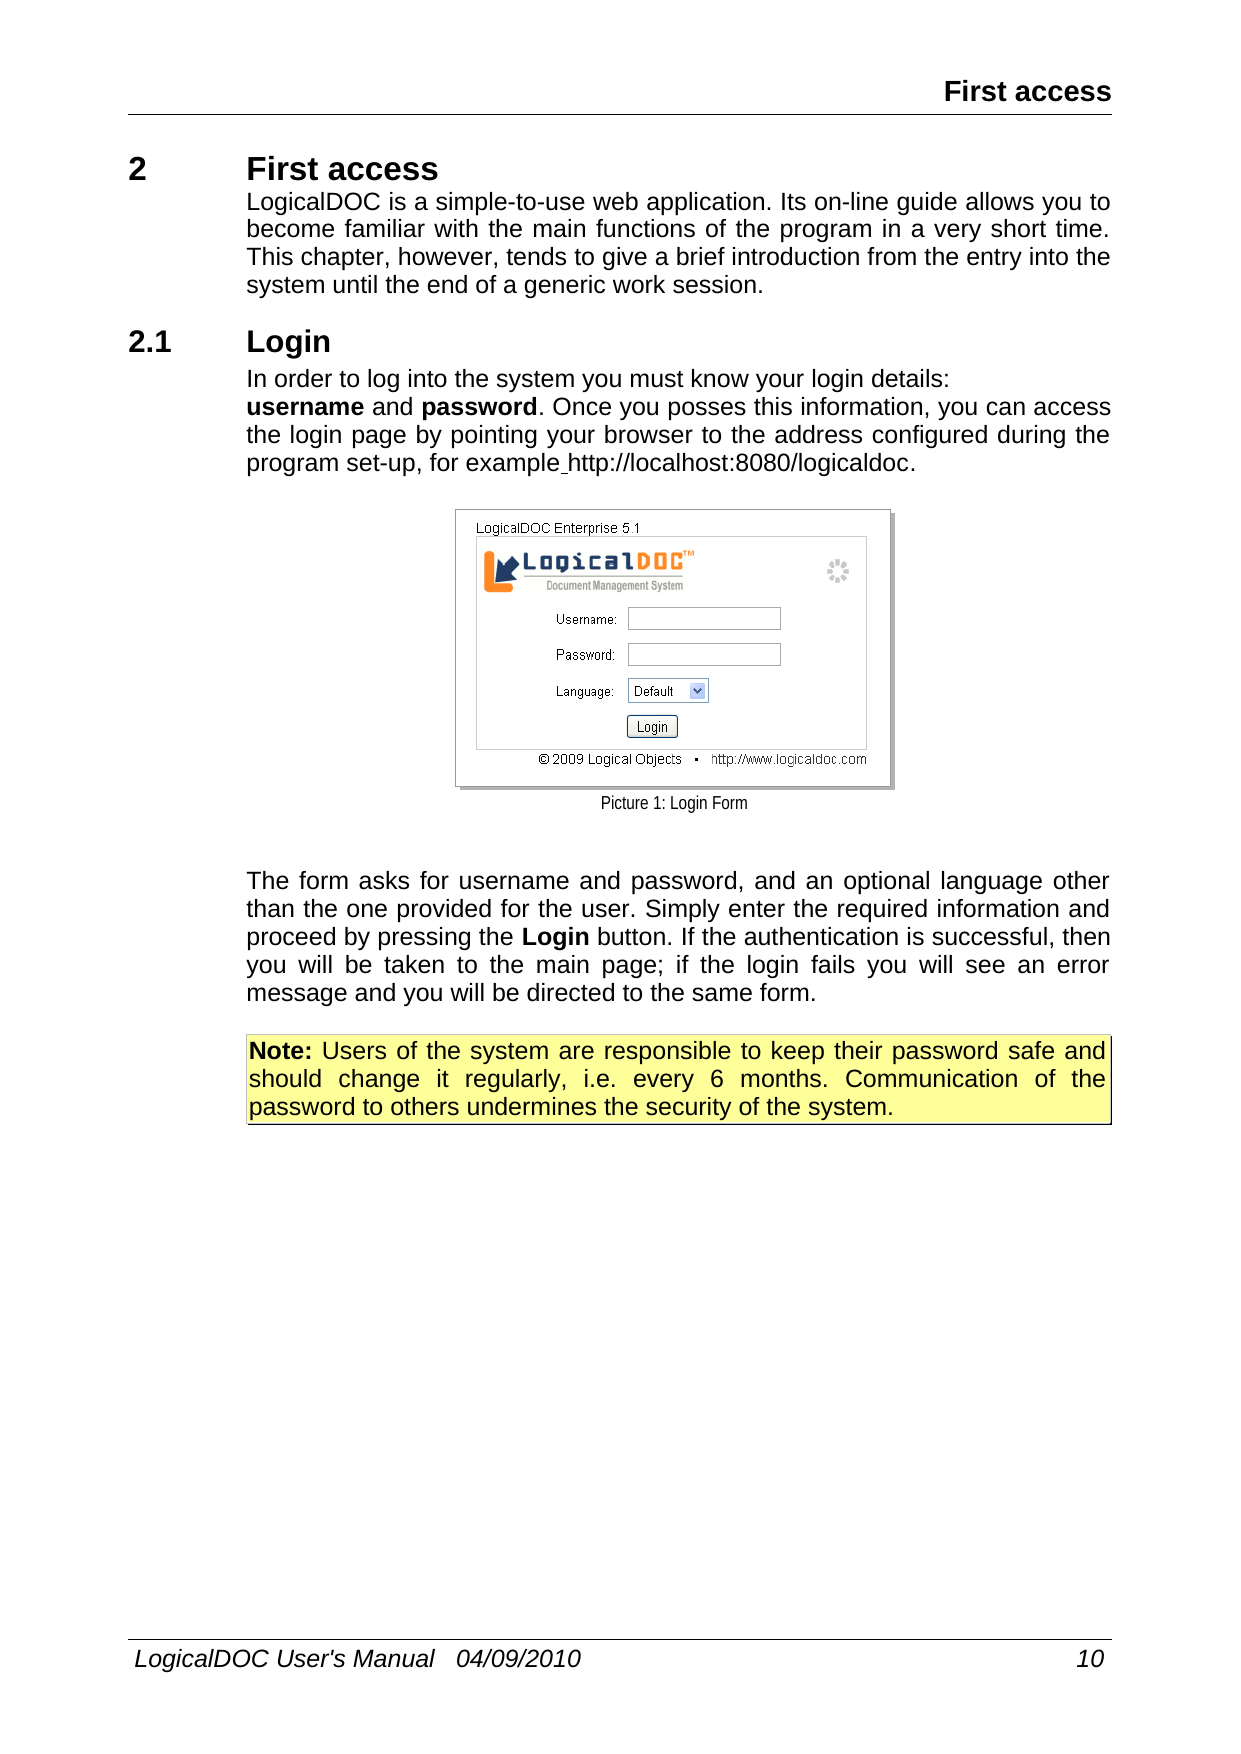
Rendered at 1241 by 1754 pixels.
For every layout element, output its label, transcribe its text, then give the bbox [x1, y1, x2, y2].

text Picture 1: Login Form [455, 787, 893, 813]
picture [471, 517, 874, 777]
text username and password. Once you posses this information, you can access the login page by pointing your browser to the address configured during the program set-up, for example http://localhost:8080/logicaldoc. [246, 393, 1112, 477]
text In order to log into the system you must know your login details: [246, 365, 1112, 393]
text LogicalDOC is a simple-to-use web application. Its on-line guide allows you to become familiar with the main functions of the program in a very short time. This chapter, however, tends to give a brief introduction from the entry into the system until the end of a generic work session. [246, 187, 1112, 299]
text Note: Users of the system are responsible to keep their password safe and should change it regularly, i.e. every 6 months. Communication of the password to others undermines the security of the system. [247, 1035, 1110, 1122]
subtitle Login [128, 324, 1112, 359]
subtitle First access [128, 150, 1112, 187]
text The form asks for username and password, and an optional language other than the one provided for the user. Simply enter the required information and proceed by pressing the Login button. If the authentication is successful, then you will be taken to the main page; if the login fails you will see an error message and you will be directed to the same form. [246, 867, 1112, 1006]
